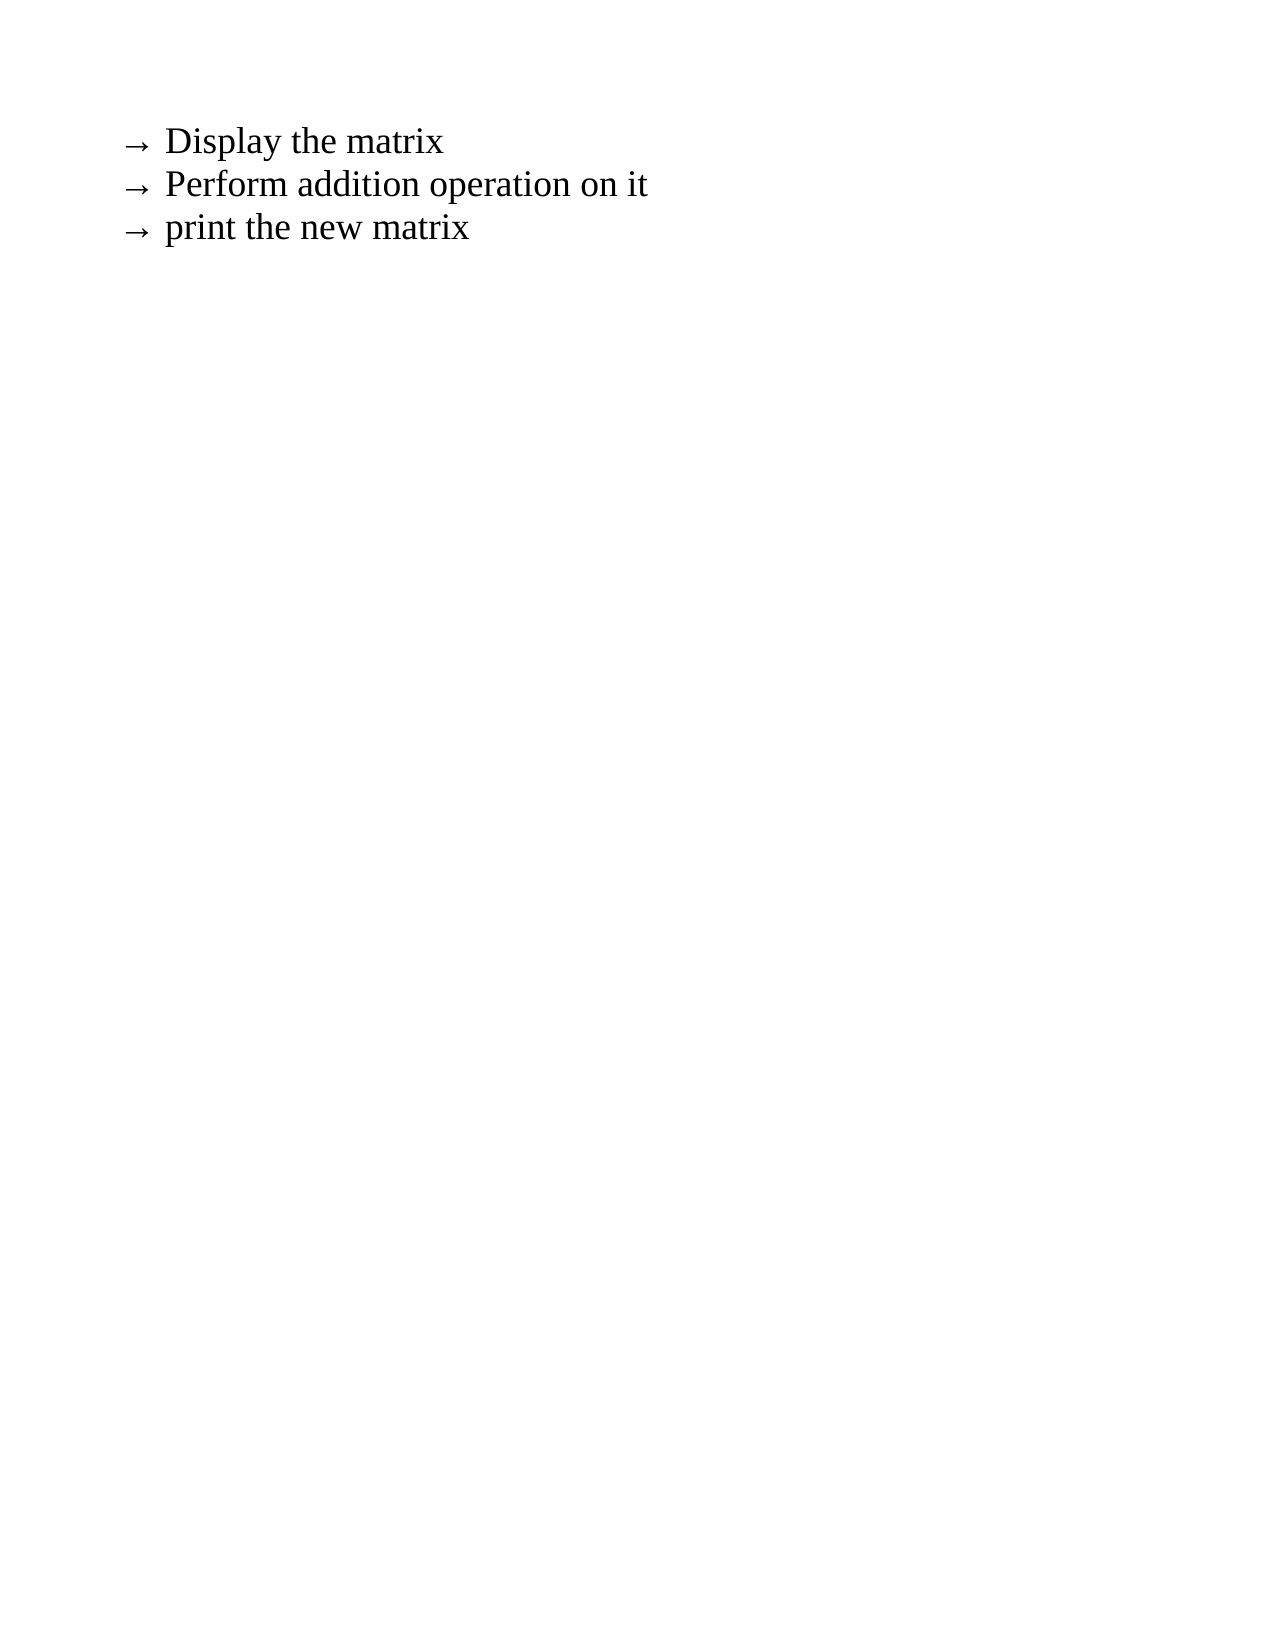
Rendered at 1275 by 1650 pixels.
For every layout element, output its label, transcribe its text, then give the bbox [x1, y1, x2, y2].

text → Display the matrix [118, 118, 1157, 161]
text → Perform addition operation on it [118, 161, 1157, 204]
text → print the new matrix [118, 204, 1157, 247]
